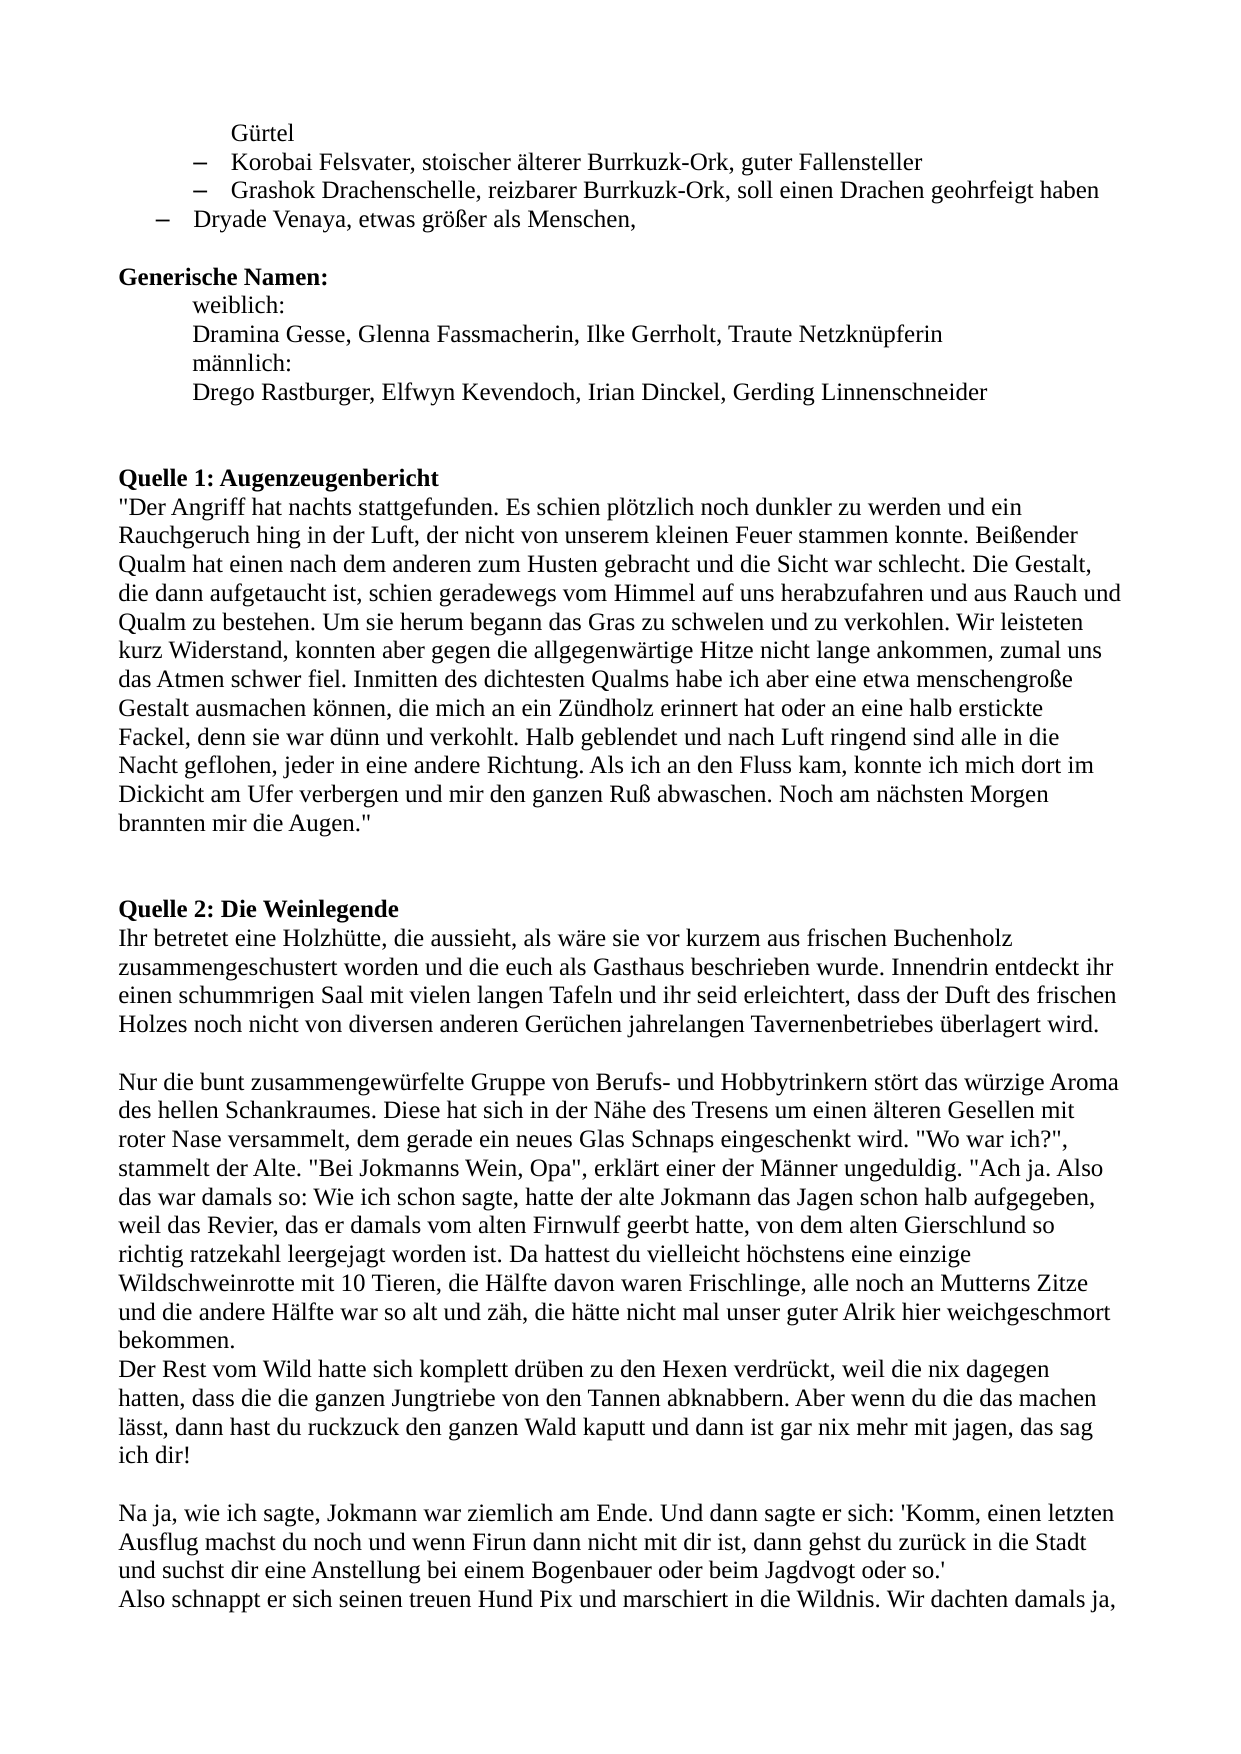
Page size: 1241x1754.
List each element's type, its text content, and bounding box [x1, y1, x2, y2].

text Der Rest vom Wild hatte sich komplett drüben zu den Hexen verdrückt, weil die nix dagegen hatten, dass die die ganzen Jungtriebe von den Tannen abknabbern. Aber wenn du die das machen lässt, dann hast du ruckzuck den ganzen Wald kaputt und dann ist gar nix mehr mit jagen, das sag ich dir! [118, 1354, 1122, 1469]
text Na ja, wie ich sagte, Jokmann war ziemlich am Ende. Und dann sagte er sich: 'Komm, einen letzten Ausflug machst du noch und wenn Firun dann nicht mit dir ist, dann gehst du zurück in die Stadt und suchst dir eine Anstellung bei einem Bogenbauer oder beim Jagdvogt oder so.' [118, 1498, 1122, 1584]
text männlich: [192, 348, 1122, 377]
text Dramina Gesse, Glenna Fassmacherin, Ilke Gerrholt, Traute Netzknüpferin [192, 319, 1122, 348]
text "Der Angriff hat nachts stattgefunden. Es schien plötzlich noch dunkler zu werden und ein Rauchgeruch hing in der Luft, der nicht von unserem kleinen Feuer stammen konnte. Beißender Qualm hat einen nach dem anderen zum Husten gebracht und die Sicht war schlecht. Die Gestalt, die dann aufgetaucht ist, schien geradewegs vom Himmel auf uns herabzufahren und aus Rauch und Qualm zu bestehen. Um sie herum begann das Gras zu schwelen und zu verkohlen. Wir leisteten kurz Widerstand, konnten aber gegen die allgegenwärtige Hitze nicht lange ankommen, zumal uns das Atmen schwer fiel. Inmitten des dichtesten Qualms habe ich aber eine etwa menschengroße Gestalt ausmachen können, die mich an ein Zündholz erinnert hat oder an eine halb erstickte Fackel, denn sie war dünn und verkohlt. Halb geblendet und nach Luft ringend sind alle in die Nacht geflohen, jeder in eine andere Richtung. Als ich an den Fluss kam, konnte ich mich dort im Dickicht am Ufer verbergen und mir den ganzen Ruß abwaschen. Noch am nächsten Morgen brannten mir die Augen." [118, 492, 1122, 837]
list Korobai Felsvater, stoischer älterer Burrkuzk-Ork, guter Fallensteller [193, 147, 1122, 176]
list Gürtel [193, 118, 1122, 147]
text Generische Namen: [118, 262, 1122, 291]
list Grashok Drachenschelle, reizbarer Burrkuzk-Ork, soll einen Drachen geohrfeigt haben [193, 176, 1122, 204]
list Dryade Venaya, etwas größer als Menschen, [156, 204, 1122, 233]
text Drego Rastburger, Elfwyn Kevendoch, Irian Dinckel, Gerding Linnenschneider [192, 377, 1122, 406]
text Also schnappt er sich seinen treuen Hund Pix und marschiert in die Wildnis. Wir dachten damals ja, [118, 1584, 1122, 1613]
text Nur die bunt zusammengewürfelte Gruppe von Berufs- und Hobbytrinkern stört das würzige Aroma des hellen Schankraumes. Diese hat sich in der Nähe des Tresens um einen älteren Gesellen mit roter Nase versammelt, dem gerade ein neues Glas Schnaps eingeschenkt wird. "Wo war ich?", stammelt der Alte. "Bei Jokmanns Wein, Opa", erklärt einer der Männer ungeduldig. "Ach ja. Also das war damals so: Wie ich schon sagte, hatte der alte Jokmann das Jagen schon halb aufgegeben, weil das Revier, das er damals vom alten Firnwulf geerbt hatte, von dem alten Gierschlund so richtig ratzekahl leergejagt worden ist. Da hattest du vielleicht höchstens eine einzige Wildschweinrotte mit 10 Tieren, die Hälfte davon waren Frischlinge, alle noch an Mutterns Zitze und die andere Hälfte war so alt und zäh, die hätte nicht mal unser guter Alrik hier weichgeschmort bekommen. [118, 1067, 1122, 1354]
text Ihr betretet eine Holzhütte, die aussieht, als wäre sie vor kurzem aus frischen Buchenholz zusammengeschustert worden und die euch als Gasthaus beschrieben wurde. Innendrin entdeckt ihr einen schummrigen Saal mit vielen langen Tafeln und ihr seid erleichtert, dass der Duft des frischen Holzes noch nicht von diversen anderen Gerüchen jahrelangen Tavernenbetriebes überlagert wird. [118, 923, 1122, 1038]
text Quelle 2: Die Weinlegende [118, 894, 1122, 923]
text weiblich: [192, 291, 1122, 319]
text Quelle 1: Augenzeugenbericht [118, 463, 1122, 492]
